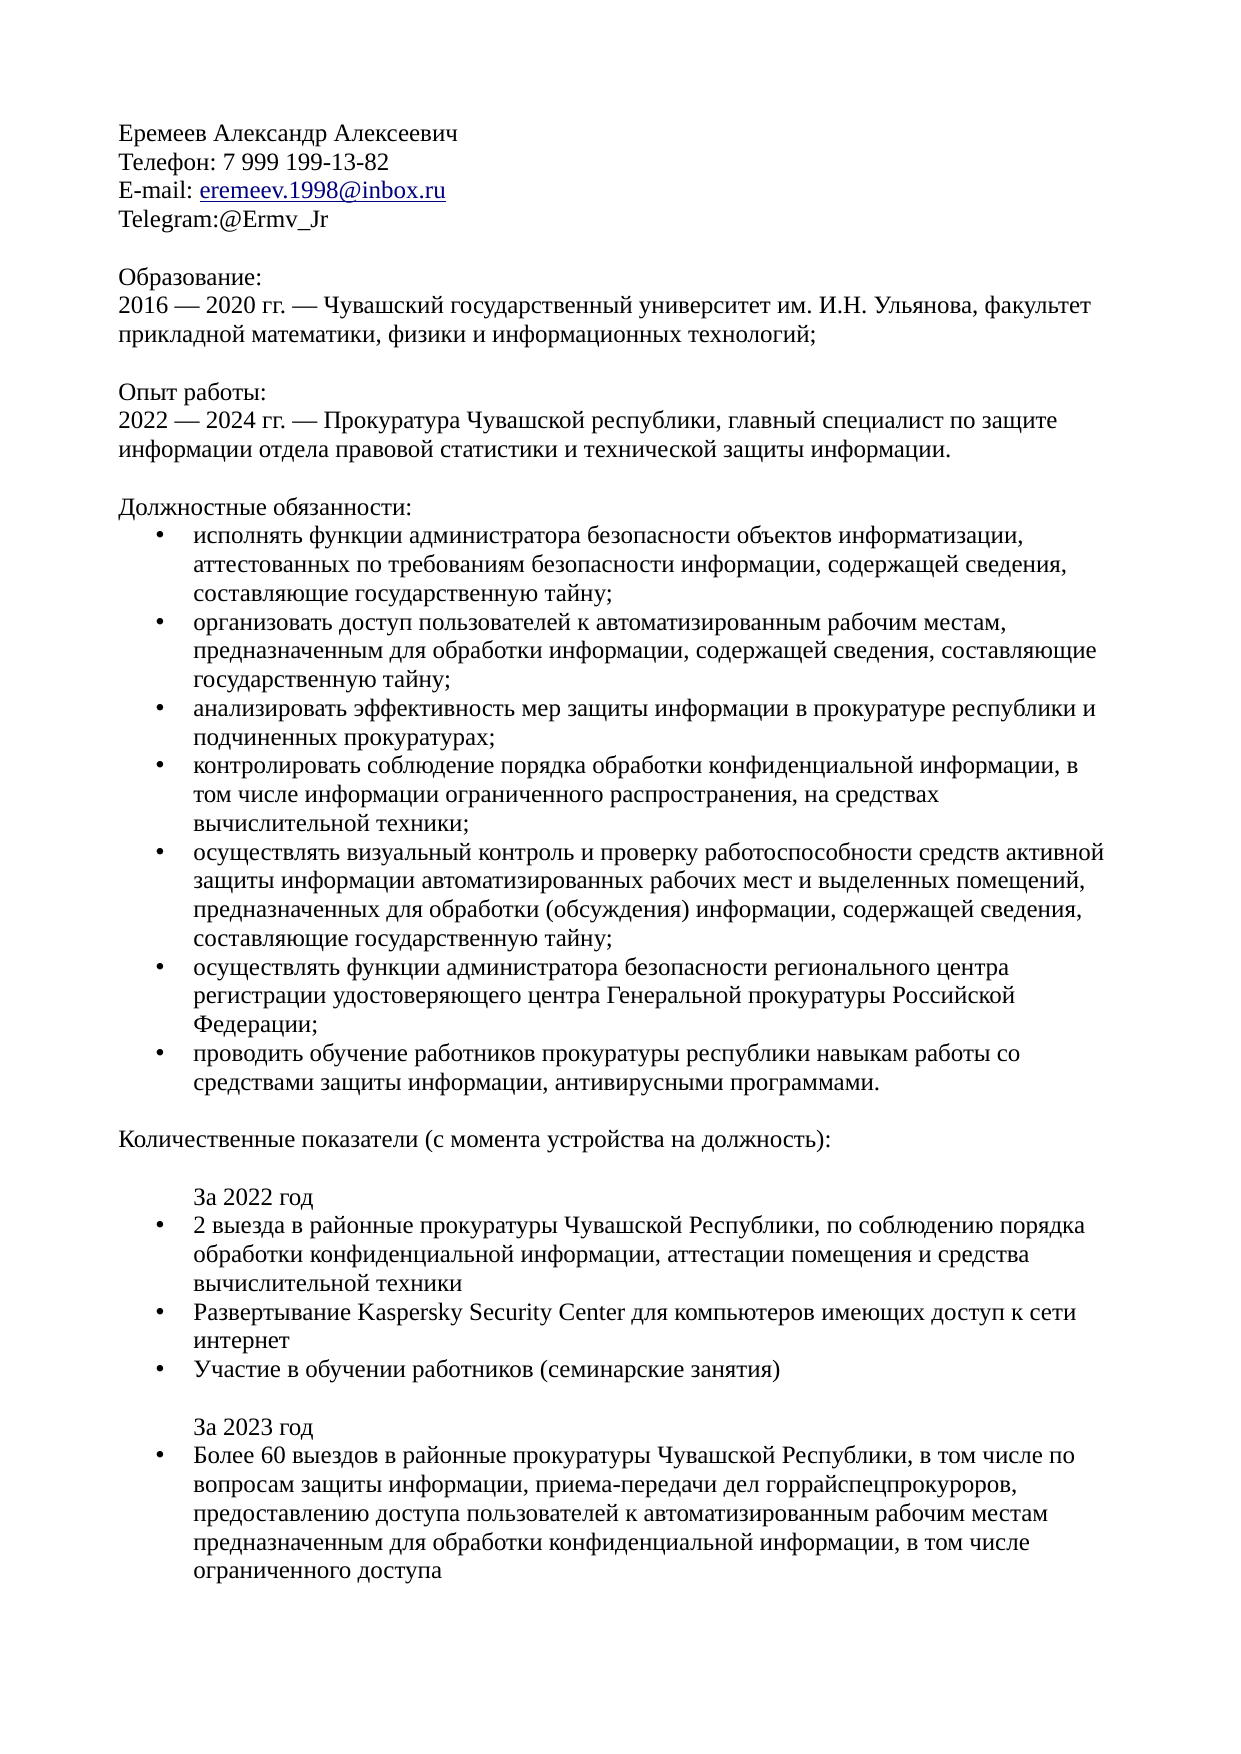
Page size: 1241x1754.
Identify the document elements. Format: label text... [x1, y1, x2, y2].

list организовать доступ пользователей к автоматизированным рабочим местам, предназначенным для обработки информации, содержащей сведения, составляющие государственную тайну; [156, 607, 1122, 693]
list За 2023 год [156, 1412, 1122, 1441]
text Образование: [118, 262, 1122, 291]
text Еремеев Александр Алексеевич [118, 118, 1122, 147]
list контролировать соблюдение порядка обработки конфиденциальной информации, в том числе информации ограниченного распространения, на средствах вычислительной техники; [156, 751, 1122, 837]
list Участие в обучении работников (семинарские занятия) [156, 1354, 1122, 1383]
list осуществлять визуальный контроль и проверку работоспособности средств активной защиты информации автоматизированных рабочих мест и выделенных помещений, предназначенных для обработки (обсуждения) информации, содержащей сведения, составляющие государственную тайну; [156, 837, 1122, 952]
list исполнять функции администратора безопасности объектов информатизации, аттестованных по требованиям безопасности информации, содержащей сведения, составляющие государственную тайну; [156, 521, 1122, 607]
list Более 60 выездов в районные прокуратуры Чувашской Республики, в том числе по вопросам защиты информации, приема-передачи дел горрайспецпрокуроров, предоставлению доступа пользователей к автоматизированным рабочим местам предназначенным для обработки конфиденциальной информации, в том числе ограниченного доступа [156, 1441, 1122, 1584]
text Количественные показатели (с момента устройства на должность): [118, 1124, 1122, 1153]
list За 2022 год [156, 1182, 1122, 1211]
text Опыт работы: [118, 377, 1122, 406]
text 2022 — 2024 гг. — Прокуратура Чувашской республики, главный специалист по защите информации отдела правовой статистики и технической защиты информации. [118, 406, 1122, 463]
text Телефон: 7 999 199-13-82 [118, 147, 1122, 176]
list Развертывание Kaspersky Security Center для компьютеров имеющих доступ к сети интернет [156, 1297, 1122, 1354]
list осуществлять функции администратора безопасности регионального центра регистрации удостоверяющего центра Генеральной прокуратуры Российской Федерации; [156, 952, 1122, 1038]
text E-mail: eremeev.1998@inbox.ru [118, 176, 1122, 204]
list 2 выезда в районные прокуратуры Чувашской Республики, по соблюдению порядка обработки конфиденциальной информации, аттестации помещения и средства вычислительной техники [156, 1211, 1122, 1297]
list анализировать эффективность мер защиты информации в прокуратуре республики и подчиненных прокуратурах; [156, 693, 1122, 751]
text Telegram:@Ermv_Jr [118, 204, 1122, 233]
text Должностные обязанности: [118, 492, 1122, 521]
text 2016 — 2020 гг. — Чувашский государственный университет им. И.Н. Ульянова, факультет прикладной математики, физики и информационных технологий; [118, 291, 1122, 348]
list проводить обучение работников прокуратуры республики навыкам работы со средствами защиты информации, антивирусными программами. [156, 1038, 1122, 1096]
